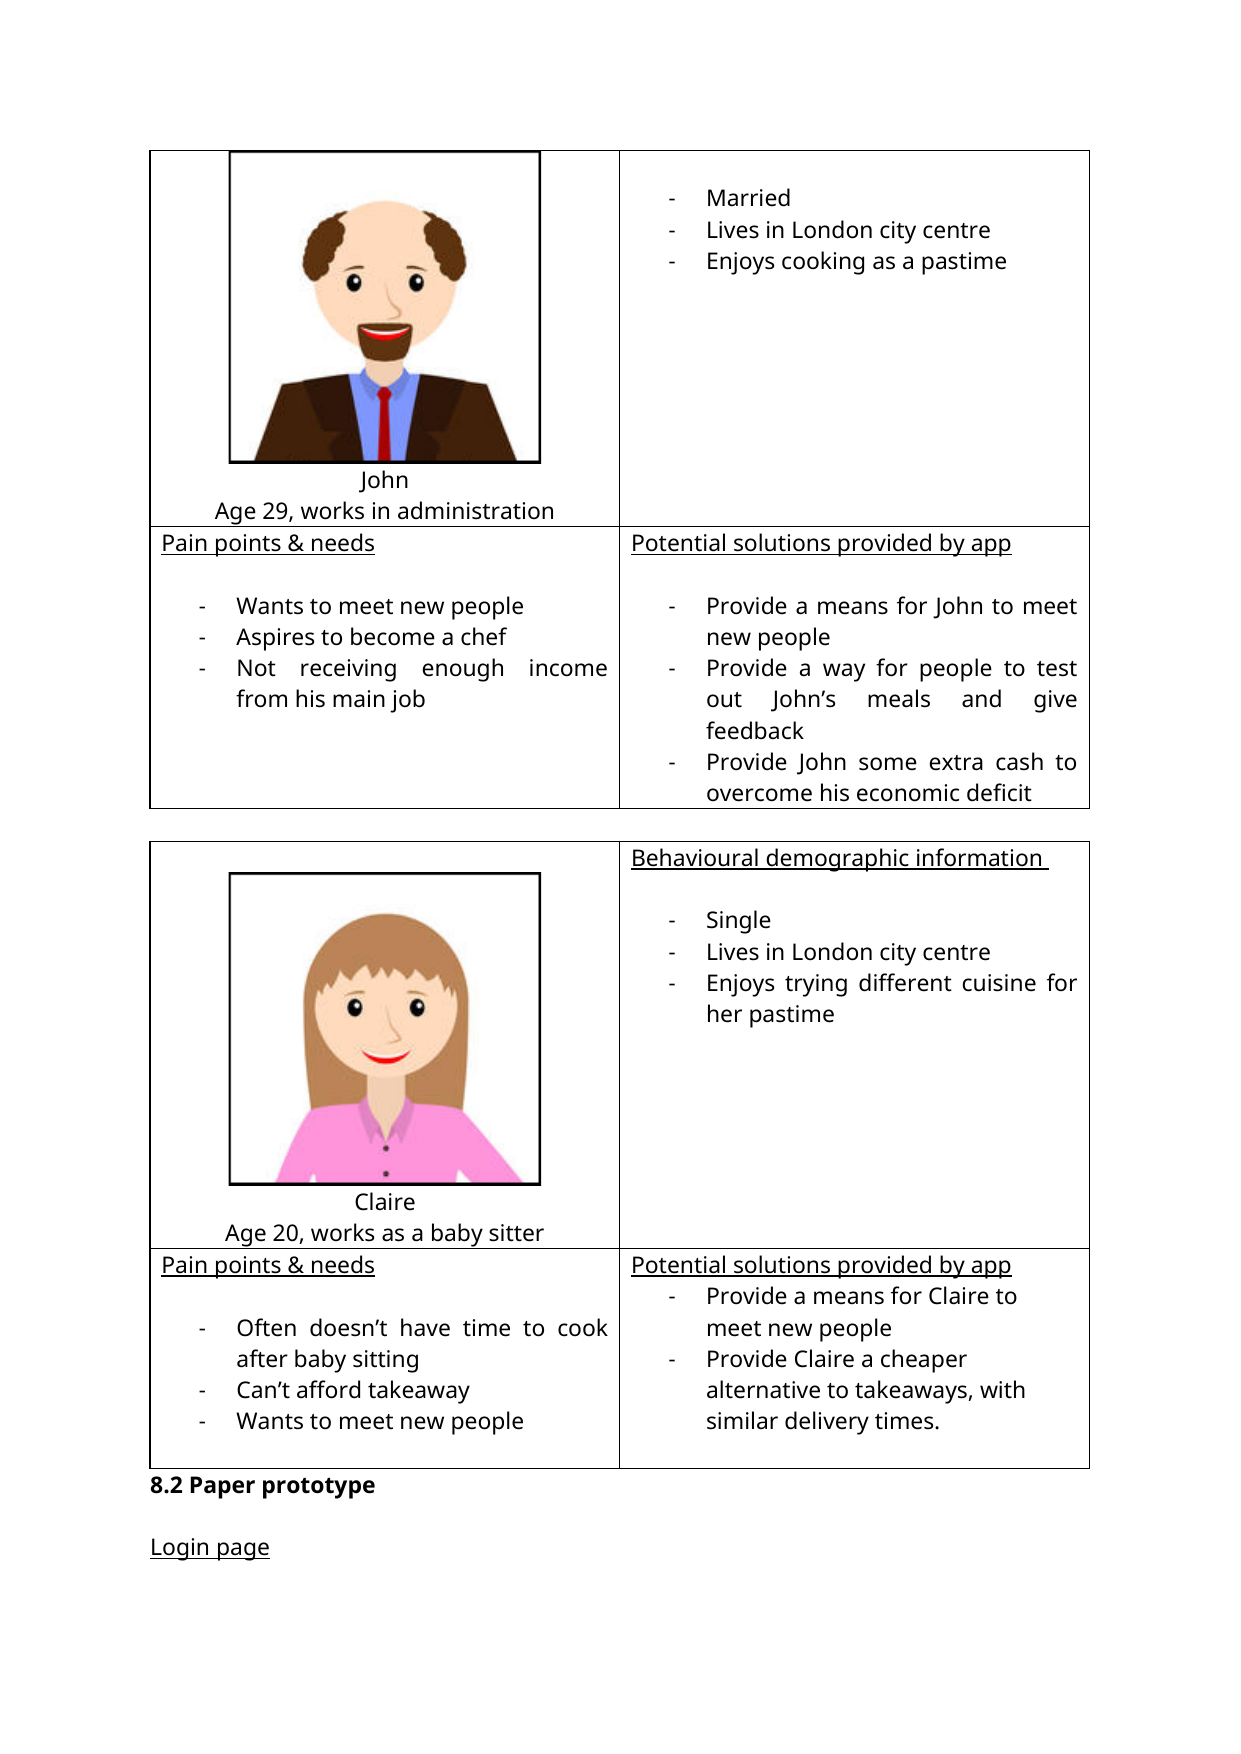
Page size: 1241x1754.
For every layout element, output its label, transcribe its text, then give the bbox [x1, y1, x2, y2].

text 8.2 Paper prototype [150, 1469, 1090, 1500]
table_cell Pain points & needs Often doesn’t have time to cook after baby sitting Can’t afford takeaway Wants to meet new people [151, 1249, 619, 1468]
table_header Behavioural demographic information Single Lives in London city centre Enjoys trying different cuisine for her pastime [620, 842, 1089, 1248]
table_cell Potential solutions provided by app Provide a means for John to meet new people Provide a way for people to test out John’s meals and give feedback Provide John some extra cash to overcome his economic deficit [620, 527, 1089, 808]
table_header John Age 29, works in administration [151, 151, 619, 526]
text Login page [150, 1531, 1090, 1562]
table_cell Potential solutions provided by app Provide a means for Claire to meet new people Provide Claire a cheaper alternative to takeaways, with similar delivery times. [620, 1249, 1089, 1468]
table_header Married Lives in London city centre Enjoys cooking as a pastime [620, 151, 1089, 526]
table_header Claire Age 20, works as a baby sitter [151, 842, 619, 1248]
table_cell Pain points & needs Wants to meet new people Aspires to become a chef Not receiving enough income from his main job [151, 527, 619, 808]
